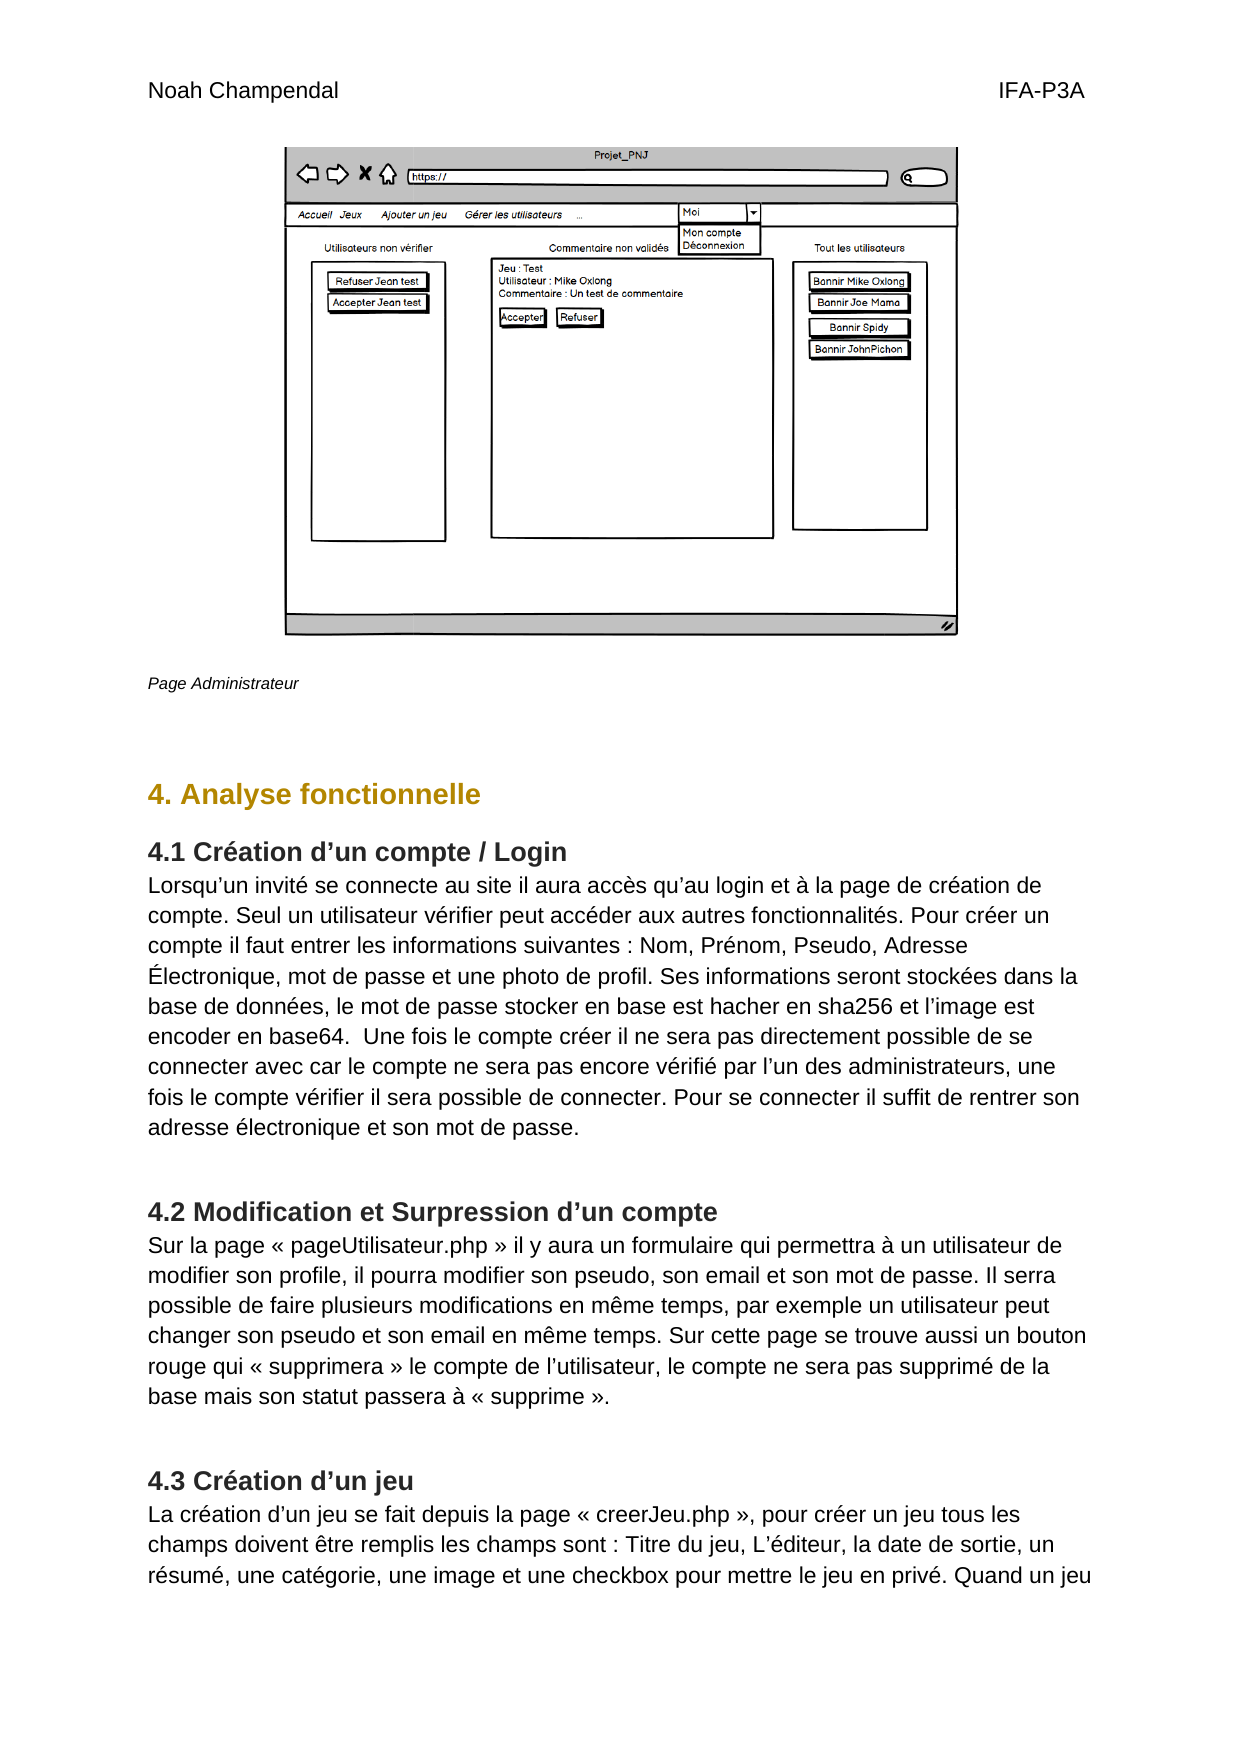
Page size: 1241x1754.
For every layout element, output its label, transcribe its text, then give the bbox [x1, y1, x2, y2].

text Lorsqu’un invité se connecte au site il aura accès qu’au login et à la page de création de compte. Seul un utilisateur vérifier peut accéder aux autres fonctionnalités. Pour créer un compte il faut entrer les informations suivantes : Nom, Prénom, Pseudo, Adresse Électronique, mot de passe et une photo de profil. Ses informations seront stockées dans la base de données, le mot de passe stocker en base est hacher en sha256 et l’image est encoder en base64. Une fois le compte créer il ne sera pas directement possible de se connecter avec car le compte ne sera pas encore vérifié par l’un des administrateurs, une fois le compte vérifier il sera possible de connecter. Pour se connecter il suffit de rentrer son adresse électronique et son mot de passe. [148, 872, 1093, 1140]
subtitle 4.3 Création d’un jeu [148, 1465, 1093, 1496]
subtitle 4. Analyse fonctionnelle [148, 777, 1093, 810]
text Page Administrateur [148, 673, 1093, 693]
subtitle 4.1 Création d’un compte / Login [148, 836, 1093, 867]
text Sur la page « pageUtilisateur.php » il y aura un formulaire qui permettra à un utilisateur de modifier son profile, il pourra modifier son pseudo, son email et son mot de passe. Il serra possible de faire plusieurs modifications en même temps, par exemple un utilisateur peut changer son pseudo et son email en même temps. Sur cette page se trouve aussi un bouton rouge qui « supprimera » le compte de l’utilisateur, le compte ne sera pas supprimé de la base mais son statut passera à « supprime ». [148, 1232, 1093, 1409]
subtitle 4.2 Modification et Surpression d’un compte [148, 1196, 1093, 1227]
text La création d’un jeu se fait depuis la page « creerJeu.php », pour créer un jeu tous les champs doivent être remplis les champs sont : Titre du jeu, L’éditeur, la date de sortie, un résumé, une catégorie, une image et une checkbox pour mettre le jeu en privé. Quand un jeu [148, 1501, 1093, 1588]
